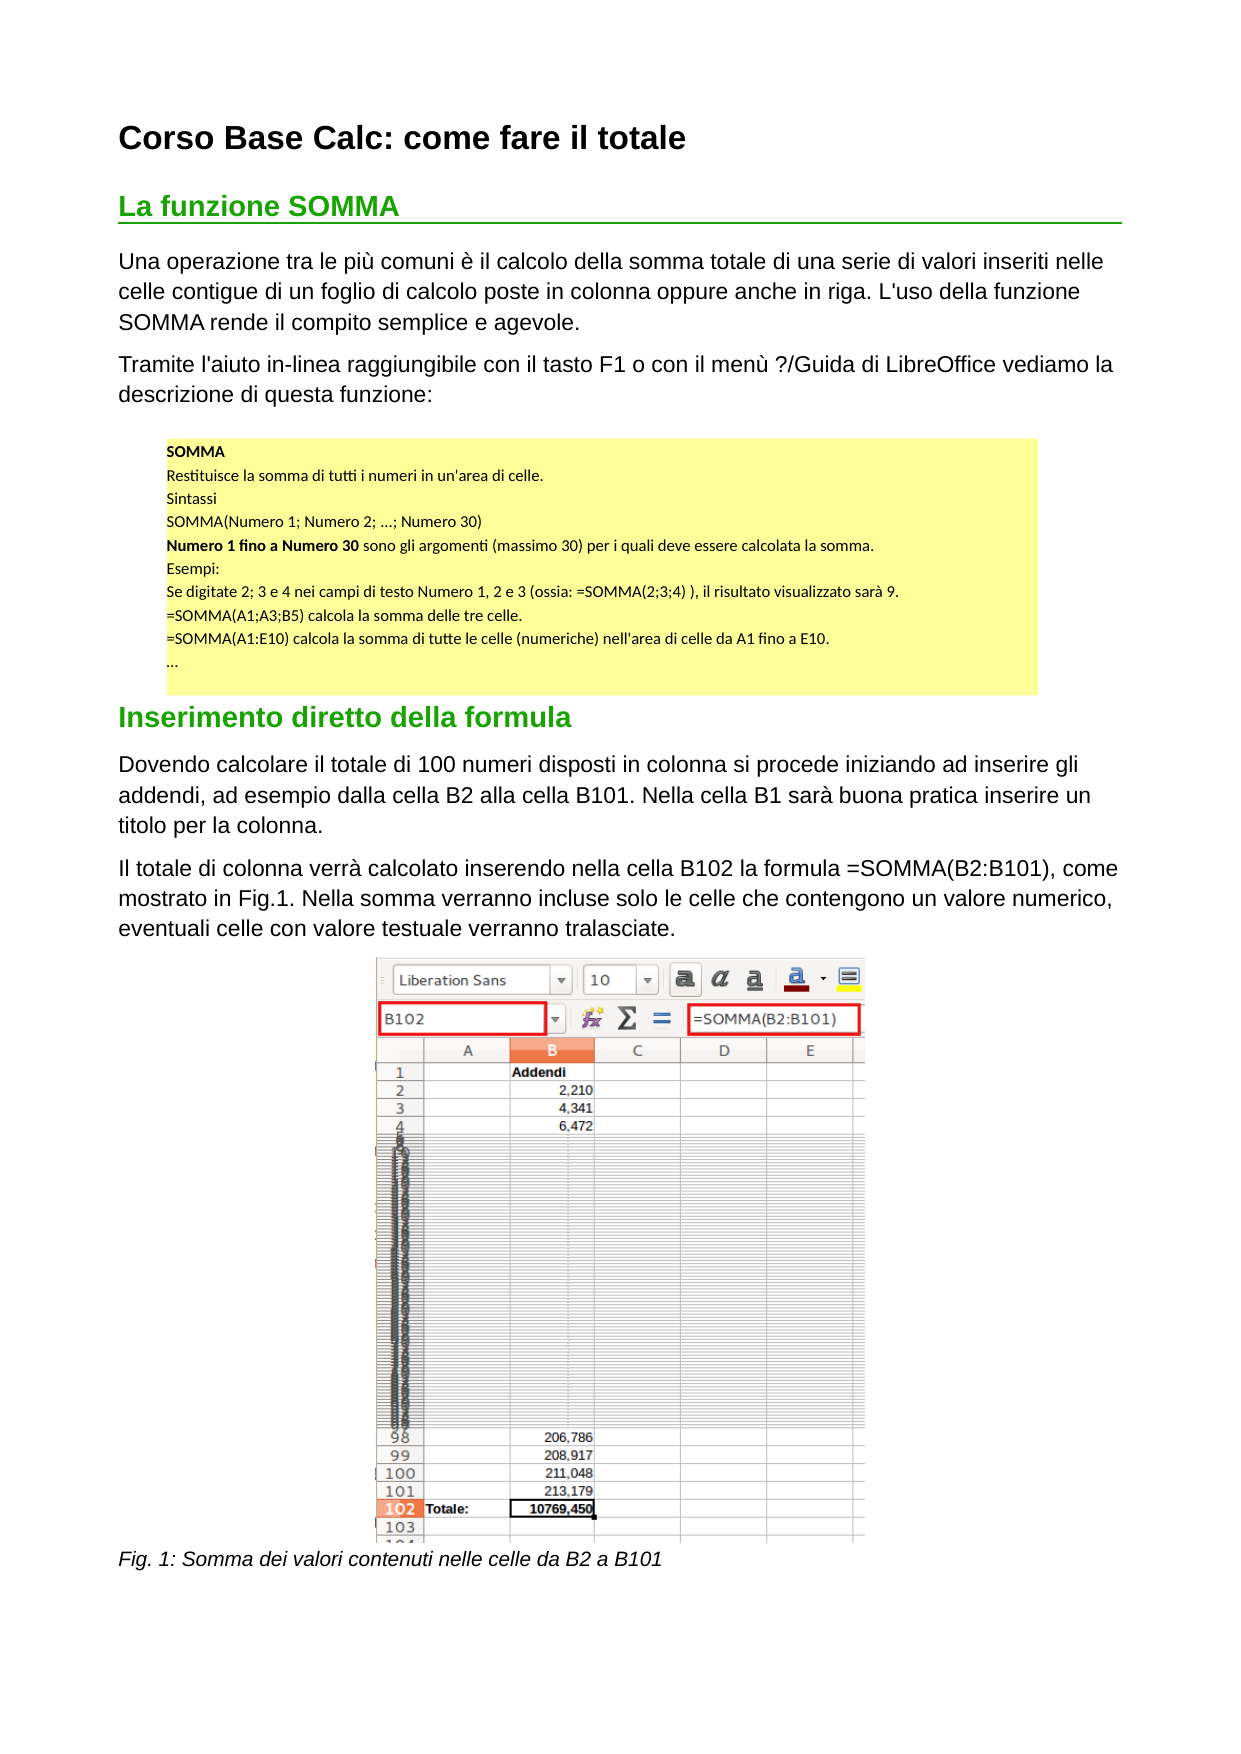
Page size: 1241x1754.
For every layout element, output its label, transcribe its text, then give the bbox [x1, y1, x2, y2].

text Tramite l'aiuto in-linea raggiungibile con il tasto F1 o con il menù ?/Guida di LibreOffice vediamo la descrizione di questa funzione: [118, 351, 1122, 408]
text Il totale di colonna verrà calcolato inserendo nella cella B102 la formula =SOMMA(B2:B101), come mostrato in Fig.1. Nella somma verranno incluse solo le celle che contengono un valore numerico, eventuali celle con valore testuale verranno tralasciate. [118, 854, 1122, 941]
subtitle La funzione SOMMA [118, 188, 1122, 222]
text Fig. 1: Somma dei valori contenuti nelle celle da B2 a B101 [118, 958, 1122, 1570]
picture [375, 957, 865, 1543]
subtitle Inserimento diretto della formula [118, 434, 1122, 734]
text Una operazione tra le più comuni è il calcolo della somma totale di una serie di valori inseriti nelle celle contigue di un foglio di calcolo poste in colonna oppure anche in riga. L'uso della funzione SOMMA rende il compito semplice e agevole. [118, 248, 1122, 335]
text Dovendo calcolare il totale di 100 numeri disposti in colonna si procede iniziando ad inserire gli addendi, ad esempio dalla cella B2 alla cella B101. Nella cella B1 sarà buona pratica inserire un titolo per la colonna. [118, 751, 1122, 838]
text Corso Base Calc: come fare il totale [118, 118, 1122, 157]
